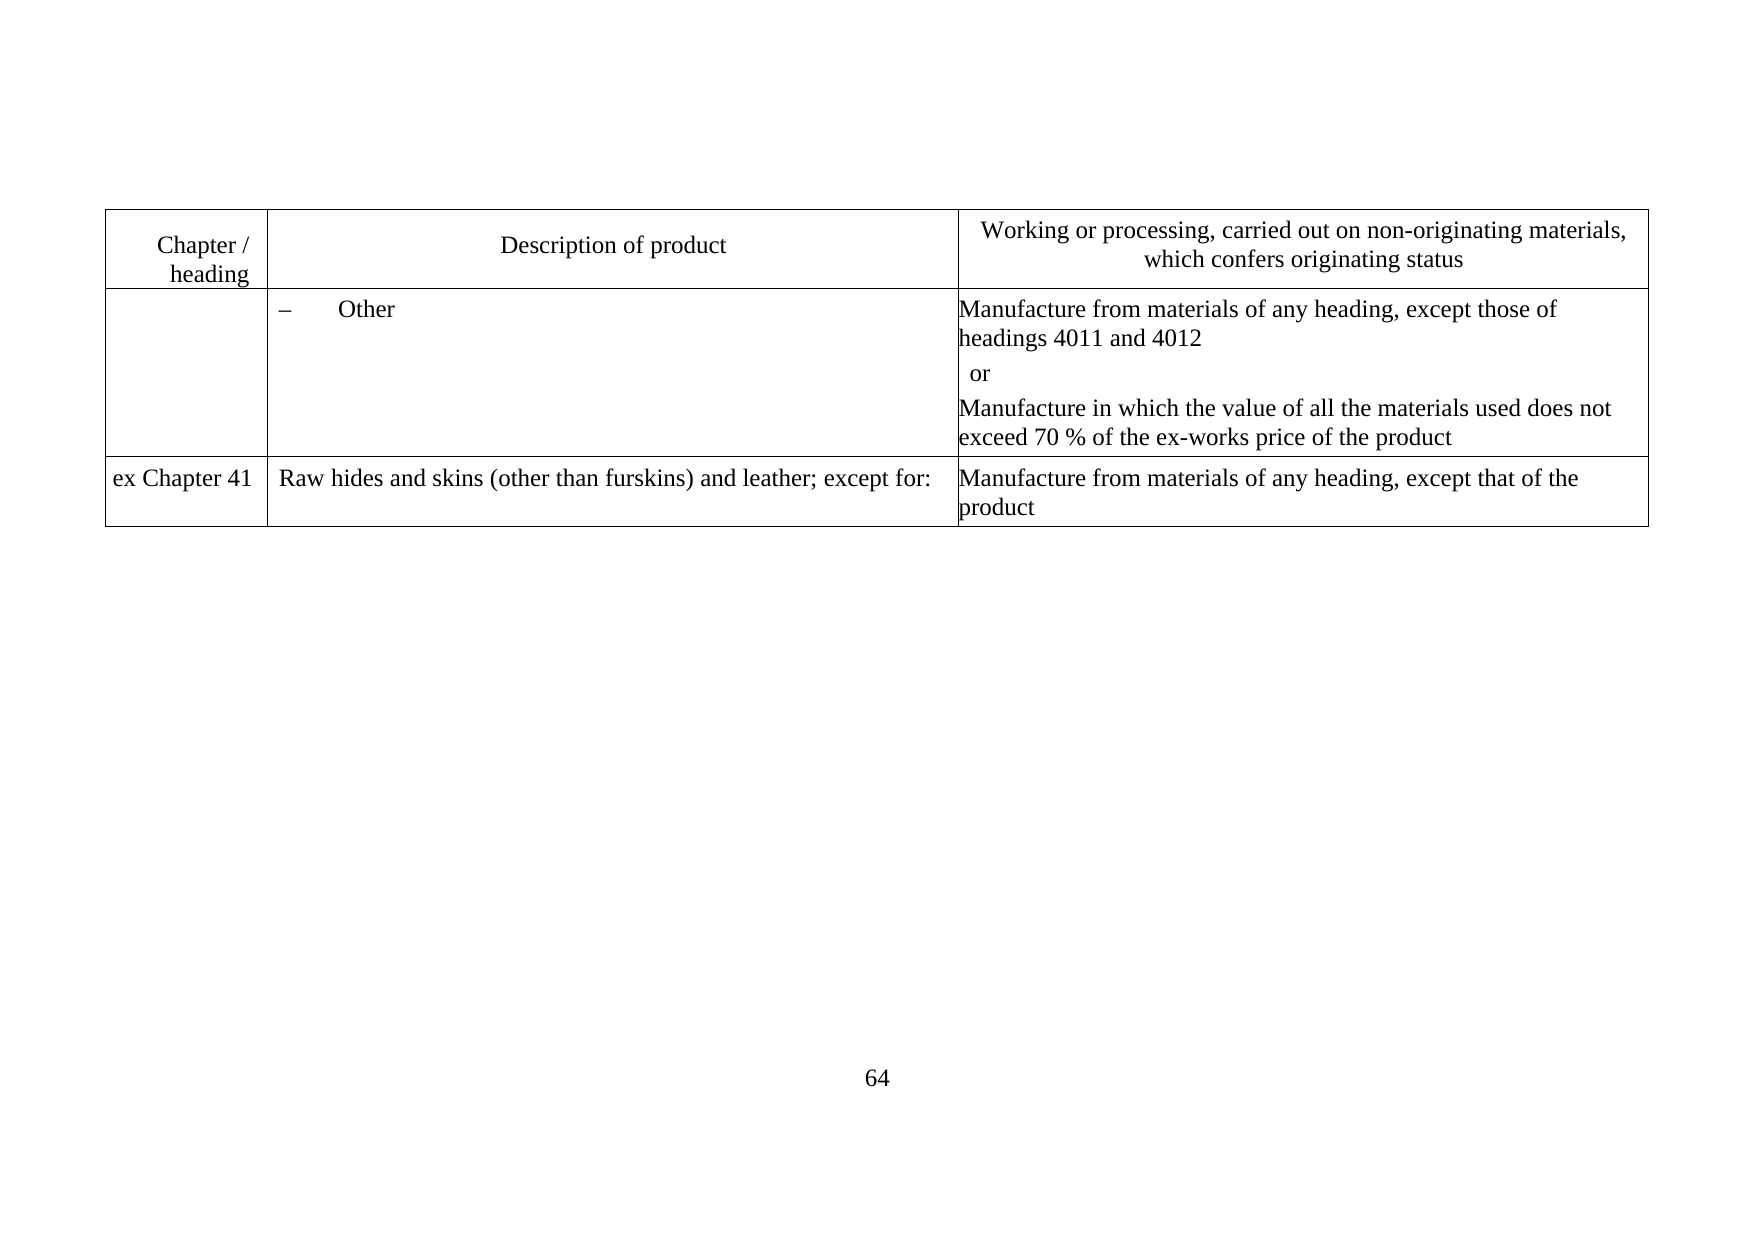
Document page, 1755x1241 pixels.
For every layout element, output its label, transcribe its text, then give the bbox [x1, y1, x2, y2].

table_cell Manufacture from materials of any heading, except those of headings 4011 and 4012 or Manufacture in which the value of all the materials used does not exceed 70 % of the ex-works price of the product [959, 289, 1648, 456]
table_cell [106, 289, 267, 456]
table_header Working or processing, carried out on non-originating materials, which confers originating status [959, 210, 1648, 287]
table_cell ex Chapter 41 [106, 457, 267, 526]
table_header Description of product [268, 210, 958, 287]
table_cell – Other [268, 289, 958, 456]
table_header Chapter / heading [106, 210, 267, 287]
table_cell Manufacture from materials of any heading, except that of the product [959, 457, 1648, 526]
table_cell Raw hides and skins (other than furskins) and leather; except for: [268, 457, 958, 526]
